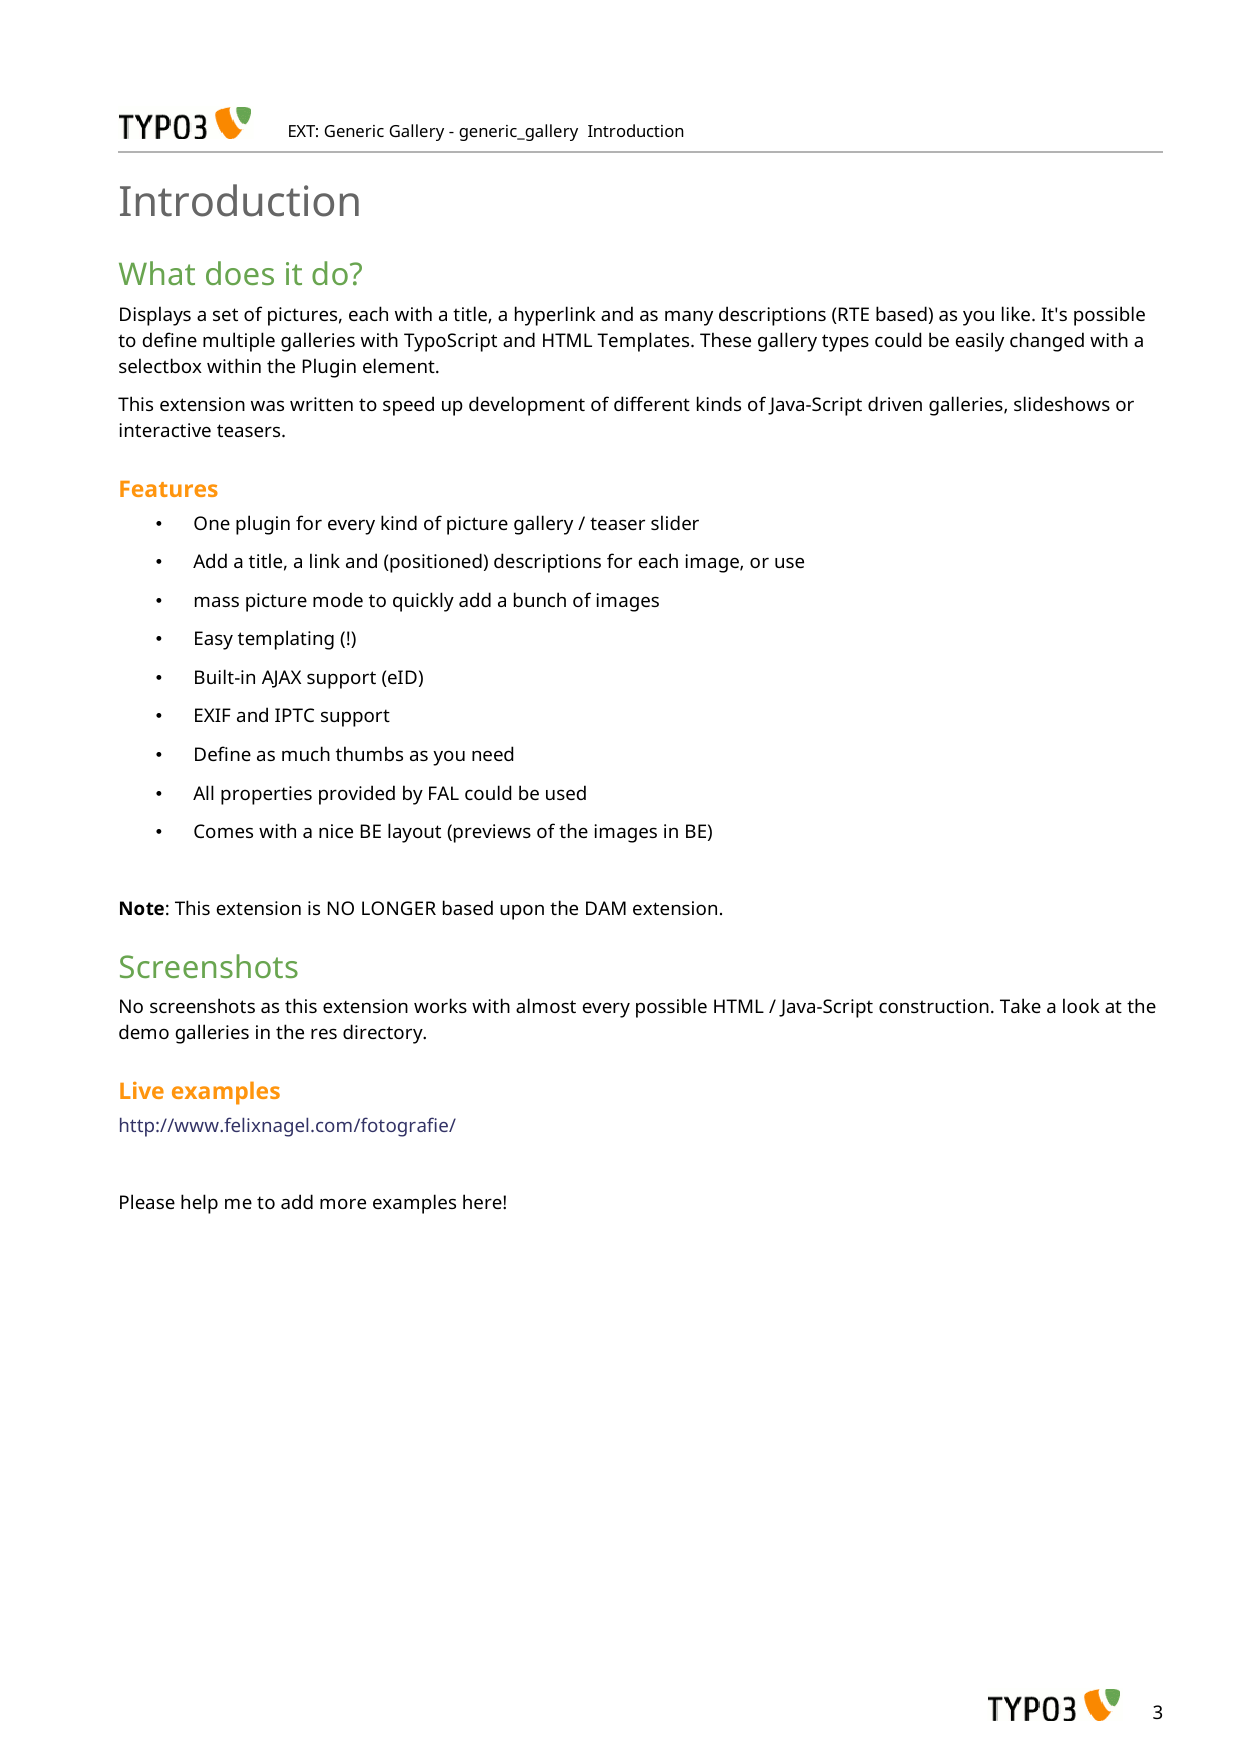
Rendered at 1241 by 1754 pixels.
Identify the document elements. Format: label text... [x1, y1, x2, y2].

list Comes with a nice BE layout (previews of the images in BE) [156, 818, 1163, 844]
list EXIF and IPTC support [156, 702, 1163, 728]
list Easy templating (!) [156, 625, 1163, 651]
subtitle Features [118, 473, 1163, 504]
text http://www.felixnagel.com/fotografie/ [118, 1112, 1163, 1138]
picture [987, 1688, 1123, 1721]
list Add a title, a link and (positioned) descriptions for each image, or use [156, 548, 1163, 574]
subtitle What does it do? [118, 252, 1163, 294]
list mass picture mode to quickly add a bunch of images [156, 587, 1163, 613]
list Built-in AJAX support (eID) [156, 664, 1163, 690]
text Please help me to add more examples here! [118, 1189, 1163, 1215]
list All properties provided by FAL could be used [156, 779, 1163, 806]
picture [118, 106, 254, 139]
list One plugin for every kind of picture gallery / teaser slider [156, 510, 1163, 536]
subtitle Screenshots [118, 945, 1163, 987]
text Note: This extension is NO LONGER based upon the DAM extension. [118, 895, 1163, 921]
subtitle Live examples [118, 1075, 1163, 1106]
text This extension was written to speed up development of different kinds of Java-Script driven galleries, slideshows or interactive teasers. [118, 391, 1163, 443]
text No screenshots as this extension works with almost every possible HTML / Java-Script construction. Take a look at the demo galleries in the res directory. [118, 993, 1163, 1045]
subtitle Introduction [118, 172, 1163, 228]
list Define as much thumbs as you need [156, 741, 1163, 767]
text Displays a set of pictures, each with a title, a hyperlink and as many descriptions (RTE based) as you like. It's possible to define multiple galleries with TypoScript and HTML Templates. These gallery types could be easily changed with a selectbox within the Plugin element. [118, 301, 1163, 379]
